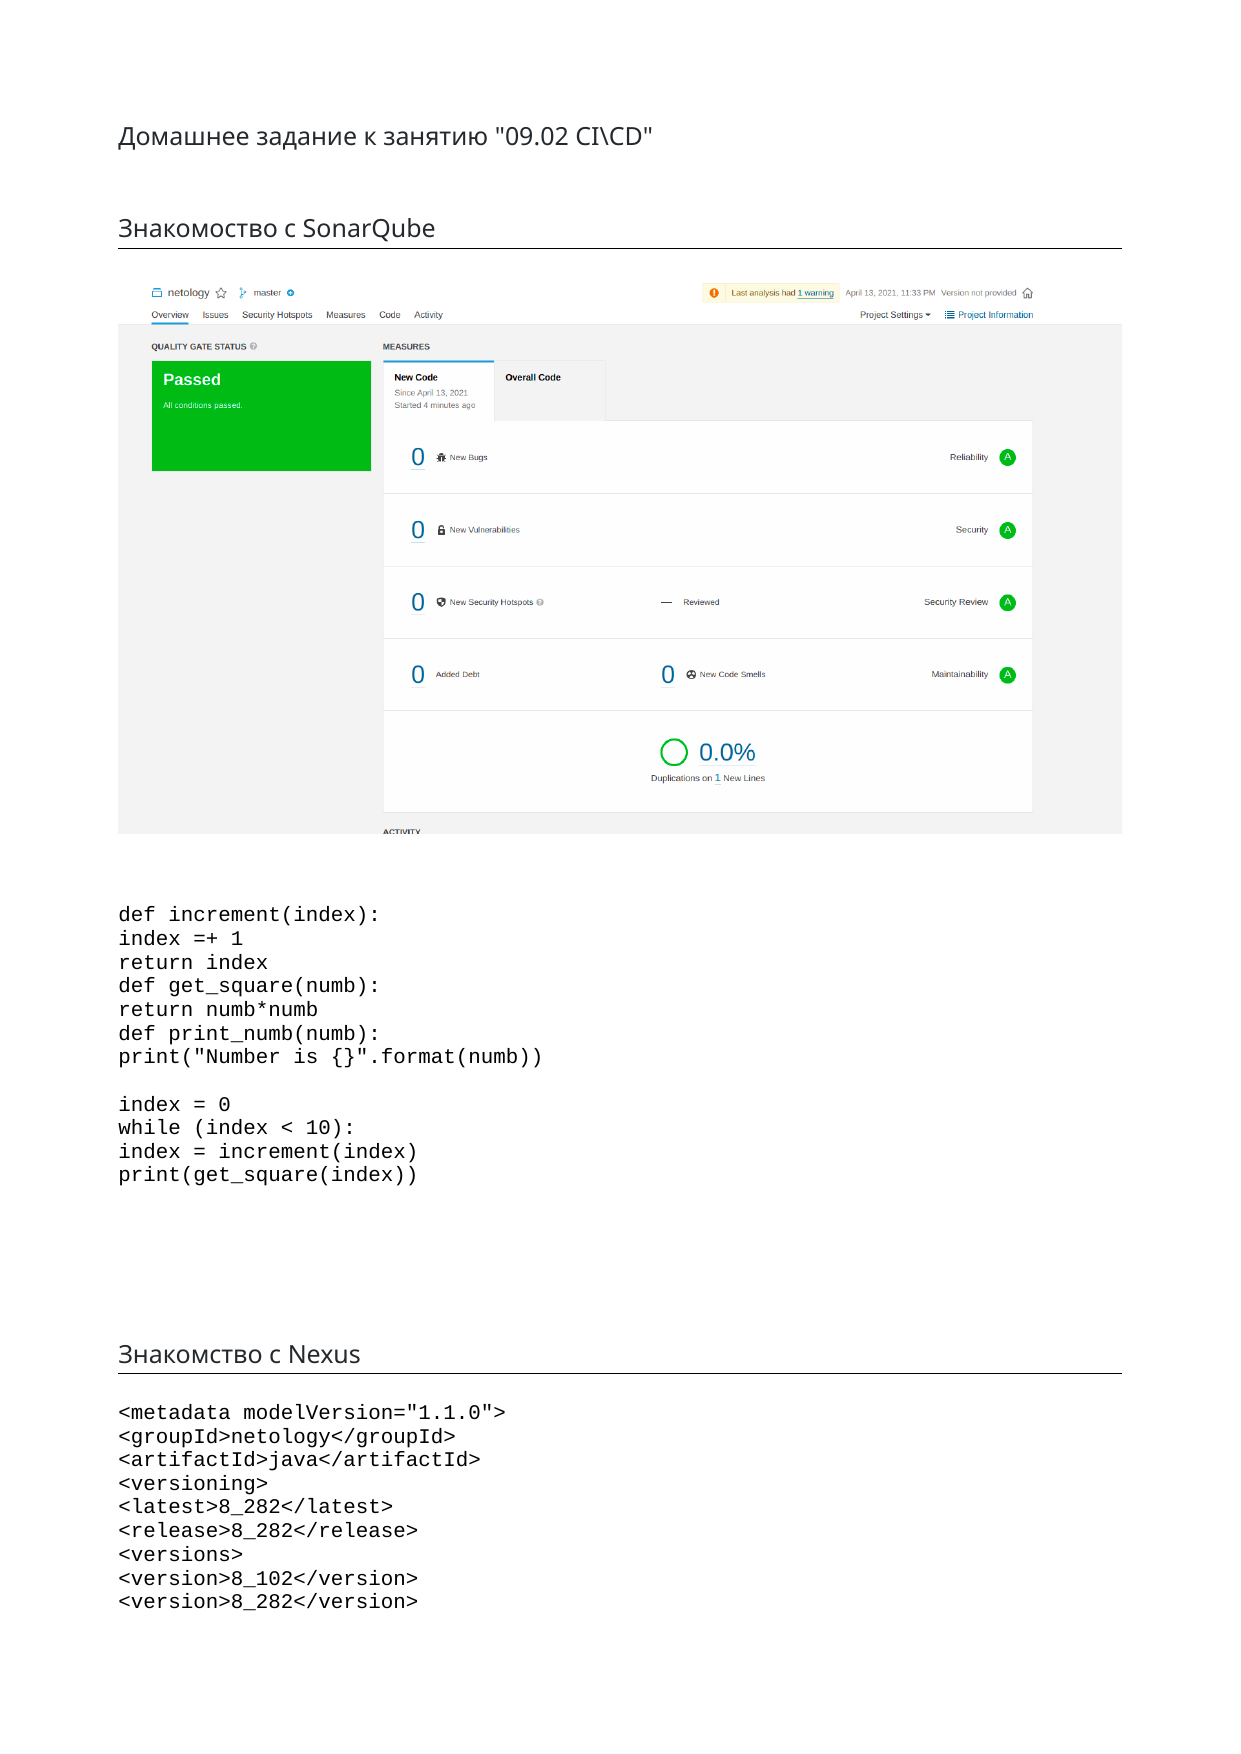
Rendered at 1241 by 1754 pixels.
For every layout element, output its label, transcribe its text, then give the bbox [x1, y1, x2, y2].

text <groupId>netology</groupId> [118, 1426, 1122, 1449]
text index = 0 [118, 1093, 1122, 1117]
subtitle Знакомоство с SonarQube [118, 211, 1122, 248]
text print(get_square(index)) [118, 1164, 1122, 1188]
picture [118, 276, 1123, 834]
text <release>8_282</release> [118, 1520, 1122, 1544]
text <version>8_282</version> [118, 1591, 1122, 1615]
text index = increment(index) [118, 1141, 1122, 1164]
text while (index < 10): [118, 1117, 1122, 1141]
text <latest>8_282</latest> [118, 1497, 1122, 1520]
text return numb*numb [118, 999, 1122, 1023]
text def get_square(numb): [118, 975, 1122, 999]
text <metadata modelVersion="1.1.0"> [118, 1402, 1122, 1426]
text <versions> [118, 1544, 1122, 1567]
text def increment(index): [118, 904, 1122, 928]
text def print_numb(numb): [118, 1023, 1122, 1046]
subtitle Знакомство с Nexus [118, 1336, 1122, 1373]
text return index [118, 952, 1122, 975]
text <artifactId>java</artifactId> [118, 1449, 1122, 1473]
text index =+ 1 [118, 928, 1122, 952]
text <version>8_102</version> [118, 1567, 1122, 1591]
subtitle Домашнее задание к занятию "09.02 CI\CD" [118, 118, 1122, 152]
text print("Number is {}".format(numb)) [118, 1046, 1122, 1070]
text <versioning> [118, 1473, 1122, 1497]
